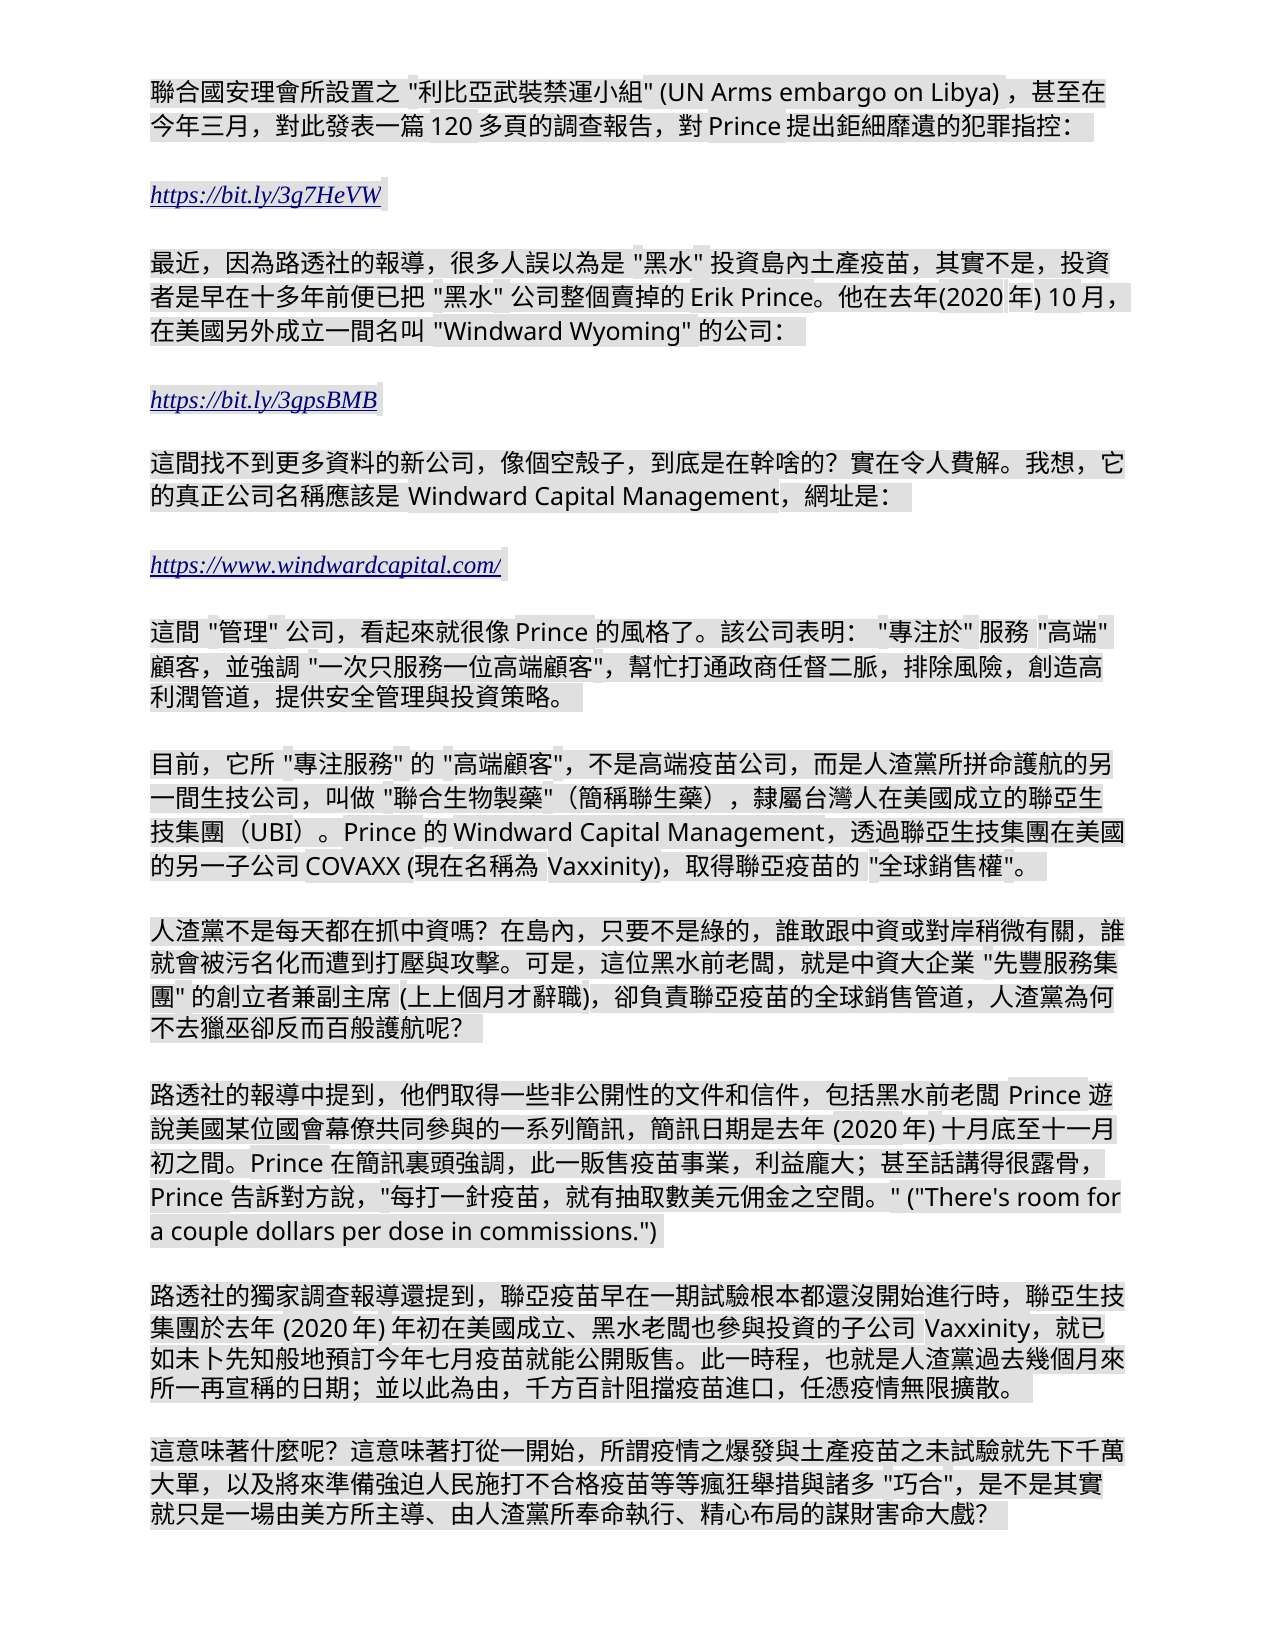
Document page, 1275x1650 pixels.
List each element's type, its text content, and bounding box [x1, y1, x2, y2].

text 台灣人真要坐以待斃？(十)：謀財害命大戲 陳真 2021. 06. 10. 至少半個多世紀來，美國每侵略一個國家，或在一個國家製造顛覆動亂或發動政變，往往會有一張當地人士的暗殺名單，通常數千人之譜，藉以消滅異己，包括一切有礙於美國的反對人士或反美人士或左派與其支持者或同情者等等。 聽起來很可怕對不對？可是，這還只是具有針對性的殺害。有些時候則是不分青紅皂白、不分男女老幼的大屠殺，亦即針對特定種族例如華人，進行種族清洗，或是針對左傾人士或疑似左傾，或是連疑似也不用，愛怎麼殺就怎麼殺，例如美國支持的蘇哈托政權之全面性的反華大屠殺，死亡人數竟高達百萬人。 根據印尼反華大屠殺之後25年的一份調查報告如下： https://bit.ly/3zg7LaL 幾位美國前CIA官員與軍方將領首度向媒體承認，美方系統性地提供蘇哈托政權極其詳盡的暗殺名單，有案可查的就有五千多人。每當名單上的人員被捕或被殺，美方就在該人的名字旁邊打勾。 不管是針對性的暗殺，或是族群滅絕性的大屠殺，通常有四股執行勢力： 一是當地的美國傀儡政權，由美國提供武器與武裝人員訓練，並提供外交掩護，甚至幫忙栽贓。 例如印尼的蘇哈托政權，例如伊拉克總統海珊以化武殺害五千名庫德族人之 "Halabja 屠村事件"，便是由美國提供化學武器給海珊，然後再製造假情報與假證據嫁禍伊朗，並在聯合國百般維護當時仍被美國稱為 "捍衛自由的民主鬥士" 之海珊。 第二股屠殺勢力就是由美軍自己執行。這類例子更是罄竹難書，俯拾皆是，例如侵略伊拉克與阿富汗等等，無數政治異己與反美人士，往往會以反恐之名遭到殺害。 第三股勢力則是身份保密、滲透各國的武裝臥底人員。 《新聞周刊》（Newsweek）花了兩三年時間進行調查，上個月披露調查結果指出，美國至少從十多年前開始，每年花費數百億元，在全球各國安插一支祕密軍隊，人數約六萬多人，但真實規模應遠遠超過。 這支臥底的殺手部隊，行動代號叫做「消除特徵」（signature reduction），完全不受國會監督，當然更不會鳥你什麼國際法，專門從事暗殺、破壞、情蒐與裏應外合等各種機動性祕密任務。 臥底人員散落在全球130多家企業與政府機關。平常以假身份從事正常工作以掩人耳目，但實際上是CIA臥底殺手；科技配備精良，來去無蹤；只要主子一聲令下，隨時可取人性命，隨時可執行各種祕密任務。 第四股勢力則是交由像 "黑水" (Blackwater) 這樣的私人武裝公司執行血腥任務。因其私人性質，更加不受管控，為所欲為。以黑水為例，特別是在伊拉克和阿富汗，幹下無數泯滅天良的姦殺擄掠罪行。 黑水的創辦人就是這位投資台灣土產疫苗的 Erik Prince。美軍在中東成千上萬的屠殺平民與虐待戰俘事件，包括輪姦、刑求與滅門等重大罪行，其中有一部份就是黑水公司所為。這些泯滅人性的血腥暴行，並非偶然，亦非個案，而是體制所允許與縱容，甚至鼓勵，藉以威嚇敵人。 各位能理解黑水公司的存在意義嗎？所謂戰爭，不管是哪種類型，它就是國與國或族群與族群、派系或政權之間的武裝衝突。簡單說，它具有某種公眾性與體制性，是一種解決問題的手段，戰爭本身並非目的；戰爭參與者，或多或少得受制於國際社會或聯合國或國內的各種司法監督與制裁。 但是，一旦戰爭委由跨國私人公司執行，它的整個本質就變了。它不再是一種解決公眾問題的手段，而是追求公司利益最大化的一種快速斂財工具。 而且，暴力執行者並非軍人，不受任何軍事體系監督或司法管轄，而只是老闆以天價酬勞所僱用的一群擁有高超殺人技能的 "員工"，擁有任意殺人的特權，為所欲為，逍遙法外。不但不受國會監督，所謂美國司法通常也只是做做樣子，極少判刑。 對外更是橫行無阻。美國至今揚言，任何美國人都絕不接受任何國際法庭的制裁；從布希到歐巴馬，再到川普，均一再對國際法庭發出以下恫嚇：誰敢以司法制裁或逮捕美國人，誰就會遭到美國的報復，包括以武力消滅。 這樣一群以殺人為業績的私人 "員工"，殺越多，賺越多；這就跟美國軍火工業之私人化一樣，戰爭越多就越賺；隨便發射一顆飛彈，就能不愁吃喝三輩子；私利之龐大，猶如天文數字。 這間黑水公司就是這樣，原本成立時只有十幾人，"業務" 瞬間暴增千百倍，短短幾年內，公司 "營收" 竟高達數十億美元即上千億台幣，成為全球幾乎可以說是惟一的國際級私人戰爭公司。 人性之可怕，往往不在於受害人數規模，更在於從事惡行者之心態。比方說，這間黑心肝的美國黑水公司之 "員工"，你從他們所犯下的罪行之內涵，很清楚可以看得出來，他們根本不把人當人看，不把性命當一回事，甚至以殺害他人生命、虐待他人肉體為樂。 曾有一些公開案例指出，有些黑水員工姦殺擄掠無法無天之際，連自己的同事都看不下去；曾有一位黑水員工，當他無法制止同事們的任意屠殺之惡行時，舉槍指著一位同事的腦袋，逼迫對方放下武器，停止屠殺。 前 CIA 局長 Leon Panetta 以及黑水公司老闆 Erik Prince 本人，都曾公開承認黑水公司就是CIA 的 "體制外資產"，任憑使喚，藉以換取龐大私人利益，並能規避國會監督與軍事體系管轄。 簡單說就是，這是一個表面上是體制外、其實仍由 CIA 所管控的私人武裝部隊，擁有殺人特權。曾有一位美國議員，言語上得罪 Erik Prince，Prince 竟揚言隨時可取對方一條小命。這位在世界各地殺人不眨眼的黑水公司大老闆是誰呢？他就是幾個月前才剛辭職的美國教育部長 Betsy DeVos (本姓Prince) 的親弟弟。 黑水公司富可敵國，武器精良，除了在戰場或佔領國執行血腥任務外，CIA 更可利用其平民身份以掩人耳目，在美國本土或海外各地代為訓練武裝人員，台灣就是其中之一。 也許因為利潤龐大，分贓不均，再加上在美國國內樹敵無數，Prince 於十幾年前 (2009年) 被迫辭去黑水公司CEO身份。2010年，把整個公司賣掉。講好聽是洗心革面，重新做人，事實上是轉換跑道，追求更大事業版圖。前後差別在於，Prince 一再表明，現行事業已無武裝，而主要是從事保全、物流及行銷布局與戰略諮詢。 Prince 的事業第二春，就在香港，2014年成立一間公司叫做 "先豐服務集團"（Frontier Services Group），核心工作就是為那些在全球動盪高風險地區營運的大企業，提供各項安保服務與工程建設及戰略諮詢；中國國企「中信集團」是其第三大股東，全面參與中國一帶一路的各種安全事項，包括安保、情蒐、人員培訓、風險評估與物流等等。 我能理解祖國為何會和這樣一個人合作，因為此人交遊廣闊，跨越各國，甚至同時與各敵對政權保持友好關係 (行走兩岸三地，各方奉若貴賓，便是一例)，就連 CIA 都得借重其在阿富汗當地的特殊人脈，執行軍事任務。 我不能理解的是，為何美國能夠允許他從事一些與美國既定政策背道而馳的任務？比方說參與一帶一路，比方說私運軍火給 (俄羅斯所支持的) 利比亞反對派 Khalifa Haftar 將軍。聯合國安理會所設置之 "利比亞武裝禁運小組" (UN Arms embargo on Libya) ，甚至在今年三月，對此發表一篇120多頁的調查報告，對Prince提出鉅細靡遺的犯罪指控： https://bit.ly/3g7HeVW 最近，因為路透社的報導，很多人誤以為是 "黑水" 投資島內土產疫苗，其實不是，投資者是早在十多年前便已把 "黑水" 公司整個賣掉的Erik Prince。他在去年(2020年) 10月，在美國另外成立一間名叫 "Windward Wyoming" 的公司： https://bit.ly/3gpsBMB 這間找不到更多資料的新公司，像個空殼子，到底是在幹啥的？實在令人費解。我想，它的真正公司名稱應該是 Windward Capital Management，網址是： https://www.windwardcapital.com/ 這間 "管理" 公司，看起來就很像Prince 的風格了。該公司表明： "專注於" 服務 "高端" 顧客，並強調 "一次只服務一位高端顧客"，幫忙打通政商任督二脈，排除風險，創造高利潤管道，提供安全管理與投資策略。 目前，它所 "專注服務" 的 "高端顧客"，不是高端疫苗公司，而是人渣黨所拼命護航的另一間生技公司，叫做 "聯合生物製藥"（簡稱聯生藥），隸屬台灣人在美國成立的聯亞生技集團（UBI）。Prince 的Windward Capital Management，透過聯亞生技集團在美國的另一子公司COVAXX (現在名稱為 Vaxxinity)，取得聯亞疫苗的 "全球銷售權"。 人渣黨不是每天都在抓中資嗎？在島內，只要不是綠的，誰敢跟中資或對岸稍微有關，誰就會被污名化而遭到打壓與攻擊。可是，這位黑水前老闆，就是中資大企業 "先豐服務集團" 的創立者兼副主席 (上上個月才辭職)，卻負責聯亞疫苗的全球銷售管道，人渣黨為何不去獵巫卻反而百般護航呢？ 路透社的報導中提到，他們取得一些非公開性的文件和信件，包括黑水前老闆 Prince 遊說美國某位國會幕僚共同參與的一系列簡訊，簡訊日期是去年 (2020年) 十月底至十一月初之間。Prince 在簡訊裏頭強調，此一販售疫苗事業，利益龐大；甚至話講得很露骨，Prince 告訴對方說，"每打一針疫苗，就有抽取數美元佣金之空間。" ("There's room for a couple dollars per dose in commissions.") 路透社的獨家調查報導還提到，聯亞疫苗早在一期試驗根本都還沒開始進行時，聯亞生技集團於去年 (2020年) 年初在美國成立、黑水老闆也參與投資的子公司 Vaxxinity，就已如未卜先知般地預訂今年七月疫苗就能公開販售。此一時程，也就是人渣黨過去幾個月來所一再宣稱的日期；並以此為由，千方百計阻擋疫苗進口，任憑疫情無限擴散。 這意味著什麼呢？這意味著打從一開始，所謂疫情之爆發與土產疫苗之未試驗就先下千萬大單，以及將來準備強迫人民施打不合格疫苗等等瘋狂舉措與諸多 "巧合"，是不是其實就只是一場由美方所主導、由人渣黨所奉命執行、精心布局的謀財害命大戲？ 我不是陰謀論者，對於捕風捉影的任何陰謀論，向來缺乏好感。問題是，難道這一連串事件全屬巧合？疫情很 "湊巧" 地突然爆發？所謂防疫，卻是毫無一絲理性地拒絕普篩，凡事被動且毫無作為，卻一味地瘋狂阻撓疫苗進口；去年年底原本就已能由東洋公司進口三千萬劑輝瑞BNT疫苗，竟也被迫棄單......無數瘋狂舉動，若非蓄意藉此圖利，並阻擋八月即將舉行之反萊豬與重啟核四等四項妨礙美方利益之公投(所謂綠能產業，是美方等外資吸血台灣的另一管道)，還能有什麼原因？ 還有很多骯髒事，礙於公私繁忙，個人時間極其有限，我就不多寫了。 必須聲明的是：高端疫苗公司背後有個言行華而不實的炒股家族，而且似乎根本無意於從事三期試驗，自然令人充滿疑慮。但是，我對聯合生技公司的專業能力卻毫無疑問。我並不反對發展本土疫苗。任何人或任何機構、任何黨派，從中投資做生意，乃至賺大錢，都是很正常的事，不會有人反對。 一家公司，一個政黨或政府，如果照規矩做事，我們怎麼會說它髒呢？問題是，這個人渣黨及其美國主子，卻是既謀財又害命。更精確地說，他們透過無數的謊言與政治操弄，千方百計阻擋疫苗進口，藉著疫情之擴散全島，從中謀取巨大黑心財，並且不斷恐嚇、威脅與攻擊，乃至於透過司法，鎮壓批評者或懷疑者。 今天，假若有個犯罪集團，透過壟斷某種物資，透過人命的傷亡來斂財，如此重大罪行，是不是應該繩之以法？是不是應該依法槍斃或坐穿牢底？然而，我們卻任由人渣黨橫行無阻，胡作非為。 我能想像許多歹徒或黑心商家，有可能為了謀財而害命，但我從未見過或聽過世界上有這樣一個所謂 "政府" 及政黨，竟然以全體人民的生命和健康為代價，百般阻撓救命疫苗，企圖從中圖利自己或他人。 我的結論是這樣： 台灣是美國藉以吸血撈錢、藉以仇中反華的殖民地，而人渣黨則是美國人所豢養的一頭貪婪無度的惡犬。當人民長期遭受生命財產之傷害及教育與思想之荼毒，我們應該認清，真正的作惡源頭是美國，美國才是島嶼一切痛苦的來源。 至於美國人養的狗，當然也很可恨。問題是，你罵狗也是白罵，狗哪會在乎你罵？更不會在乎什麼呼籲。這個人渣黨，每天就是撒謊，每天就是造謠，每天就是抹黑，每天就是鼓吹仇中反華，栽贓抹黑，你每天忙著一一去反駁，不累嗎？ 簡單這麼說，狗根本不是一個有效的溝通對象，狗主人才是。狗再貪吃，再膽大包天，若無主子授意，不可能膽敢如此瘋狂作為，草菅人命。 問題是，溝通何用？世界上或歷史上哪個殖民政權會在乎被殖民者的生命與痛苦？當司法被控制，當媒體被完全壟斷，我不知道還能有什麼方法推翻這樣一個邪惡政權，更不用說擺脫殖民。 我們能做的，也許就是盡一己之力去反抗，雖然無從改變大局，但至少能為這島嶼保留一絲公義與一線光芒。畢竟，面對呼風喚雨的邪惡勢力，並不是所有人都會感到畏懼；面對各種權位利誘，也不是所有人都會被收買。邪不可能勝正，只要堅持良善與公義，我們總有擺脫黑暗的一天。 [150, 75, 1125, 1564]
